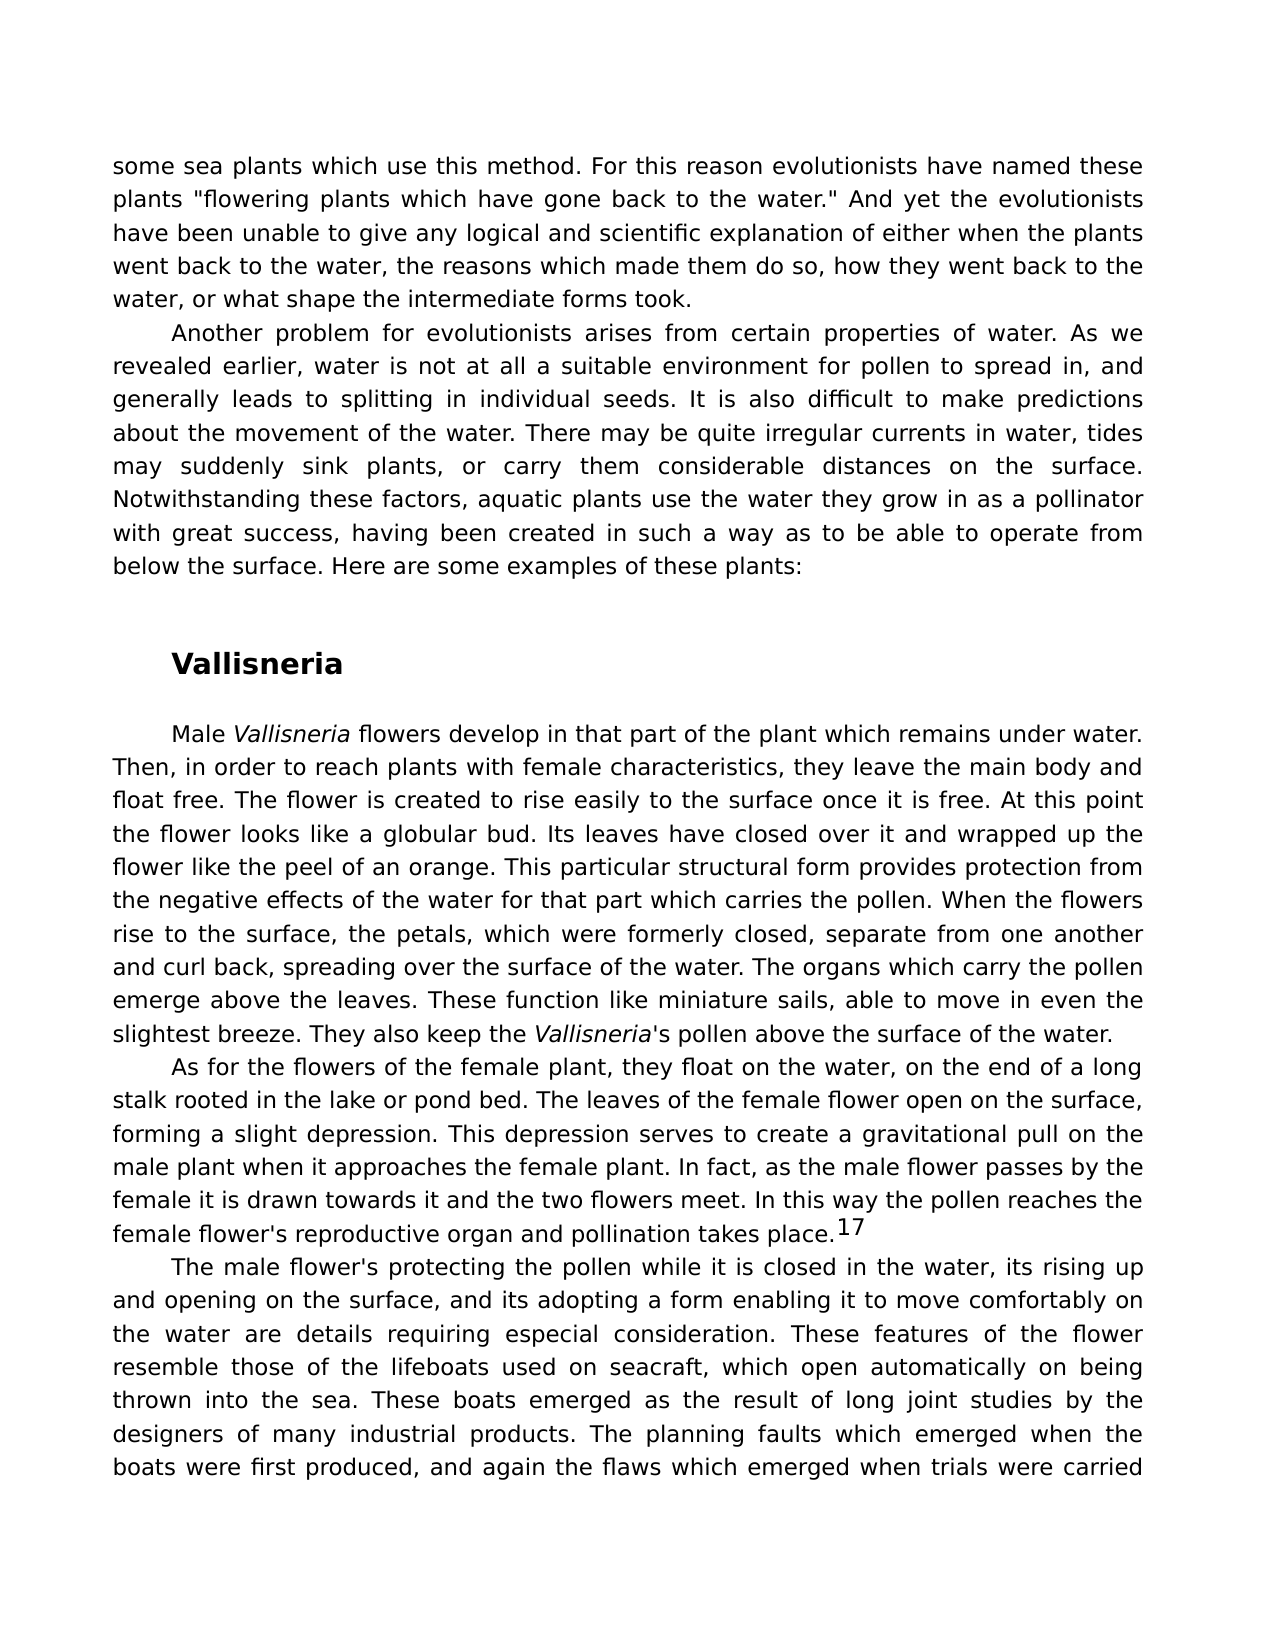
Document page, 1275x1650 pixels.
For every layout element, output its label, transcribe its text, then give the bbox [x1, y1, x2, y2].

text some sea plants which use this method. For this reason evolutionists have named these plants "flowering plants which have gone back to the water." And yet the evolutionists have been unable to give any logical and scientific explanation of either when the plants went back to the water, the reasons which made them do so, how they went back to the water, or what shape the intermediate forms took. [112, 148, 1145, 314]
text Another problem for evolutionists arises from certain properties of water. As we revealed earlier, water is not at all a suitable environment for pollen to spread in, and generally leads to splitting in individual seeds. It is also difficult to make predictions about the movement of the water. There may be quite irregular currents in water, tides may suddenly sink plants, or carry them considerable distances on the surface. Notwithstanding these factors, aquatic plants use the water they grow in as a pollinator with great success, having been created in such a way as to be able to operate from below the surface. Here are some examples of these plants: [112, 314, 1145, 581]
text Male Vallisneria flowers develop in that part of the plant which remains under water. Then, in order to reach plants with female characteristics, they leave the main body and float free. The flower is created to rise easily to the surface once it is free. At this point the flower looks like a globular bud. Its leaves have closed over it and wrapped up the flower like the peel of an orange. This particular structural form provides protection from the negative effects of the water for that part which carries the pollen. When the flowers rise to the surface, the petals, which were formerly closed, separate from one another and curl back, spreading over the surface of the water. The organs which carry the pollen emerge above the leaves. These function like miniature sails, able to move in even the slightest breeze. They also keep the Vallisneria's pollen above the surface of the water. [112, 716, 1145, 1049]
text The male flower's protecting the pollen while it is closed in the water, its rising up and opening on the surface, and its adopting a form enabling it to move comfortably on the water are details requiring especial consideration. These features of the flower resemble those of the lifeboats used on seacraft, which open automatically on being thrown into the sea. These boats emerged as the result of long joint studies by the designers of many industrial products. The planning faults which emerged when the boats were first produced, and again the flaws which emerged when trials were carried [112, 1249, 1145, 1482]
text Vallisneria [112, 648, 1145, 682]
text As for the flowers of the female plant, they float on the water, on the end of a long stalk rooted in the lake or pond bed. The leaves of the female flower open on the surface, forming a slight depression. This depression serves to create a gravitational pull on the male plant when it approaches the female plant. In fact, as the male flower passes by the female it is drawn towards it and the two flowers meet. In this way the pollen reaches the female flower's reproductive organ and pollination takes place.17 [112, 1049, 1145, 1249]
